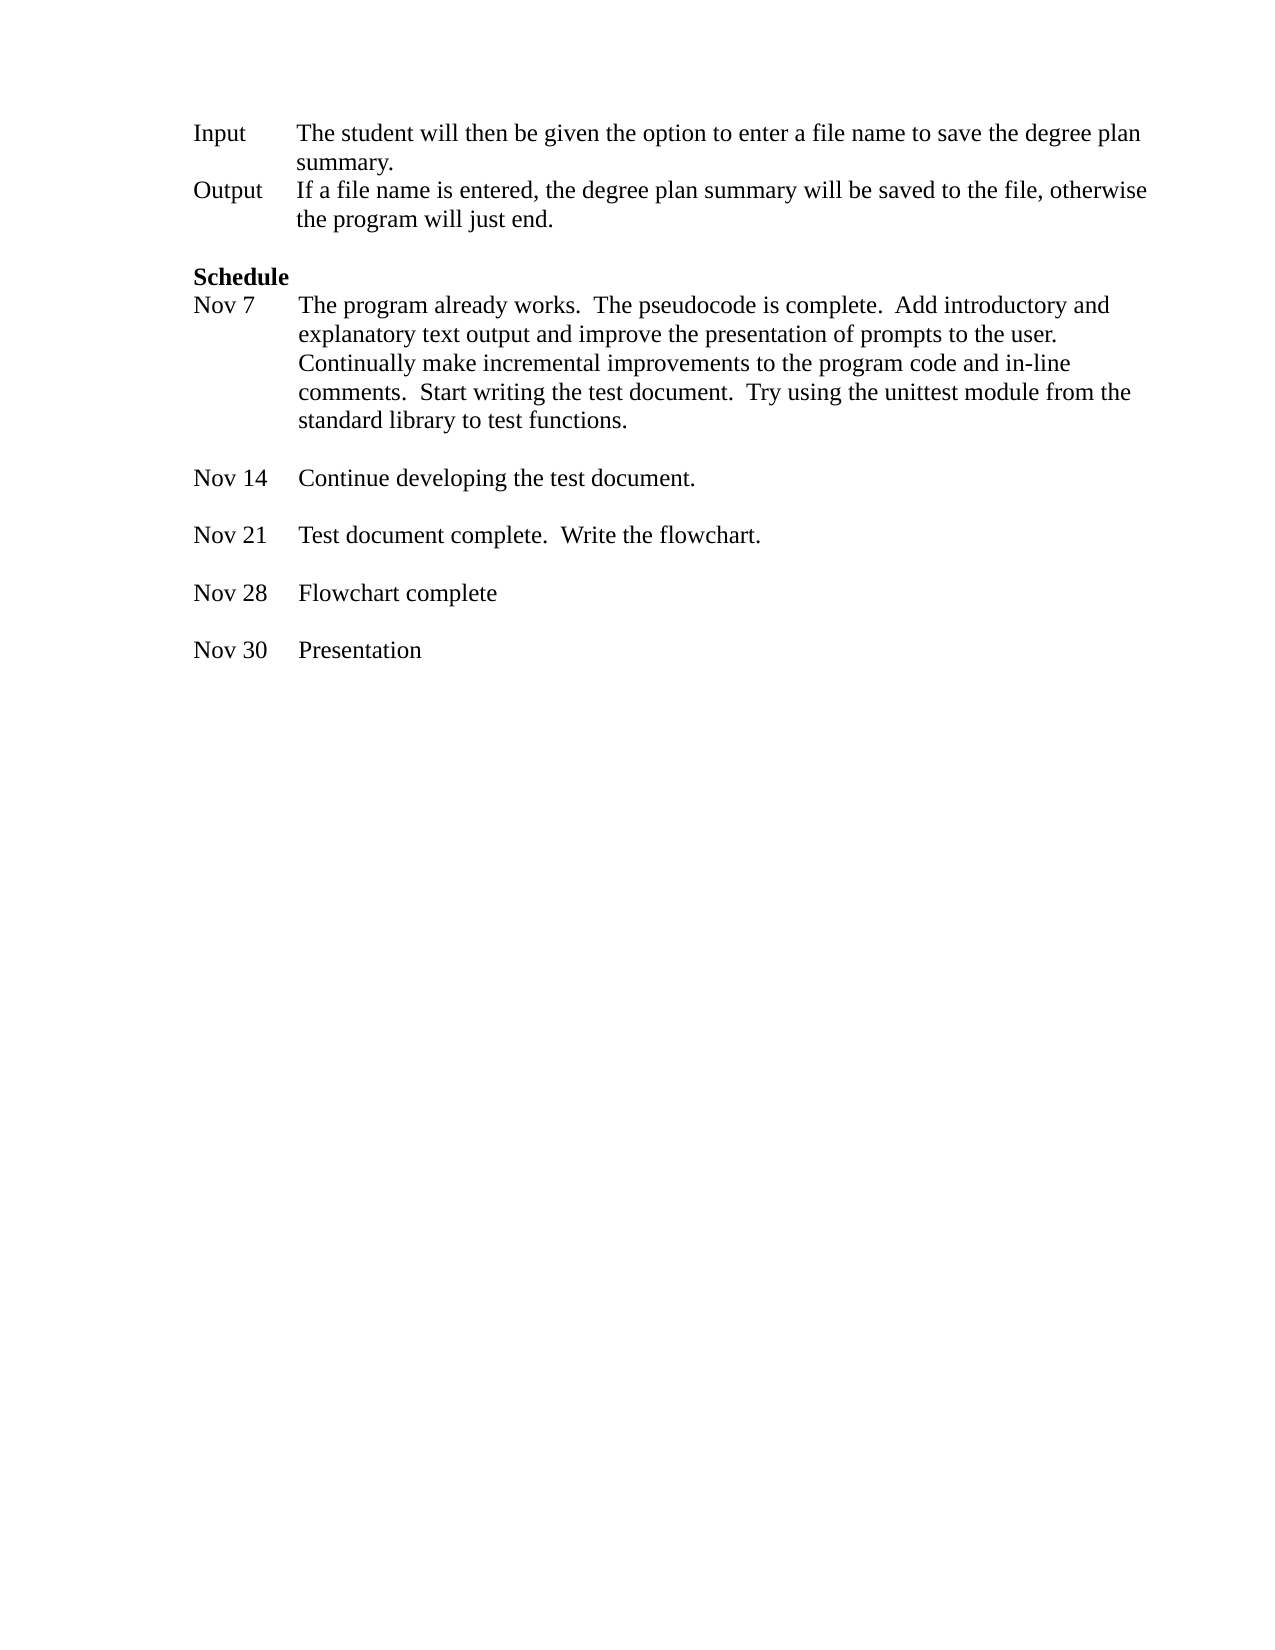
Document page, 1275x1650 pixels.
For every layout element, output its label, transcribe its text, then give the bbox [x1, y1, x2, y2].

list Input The student will then be given the option to enter a file name to save the degree plan summary. [193, 118, 1157, 176]
list Nov 30 Presentation [193, 636, 1157, 664]
list Nov 14 Continue developing the test document. [193, 463, 1157, 492]
list Nov 21 Test document complete. Write the flowchart. [193, 521, 1157, 549]
list Nov 28 Flowchart complete [193, 578, 1157, 607]
list Nov 7 The program already works. The pseudocode is complete. Add introductory and explanatory text output and improve the presentation of prompts to the user. Continually make incremental improvements to the program code and in-line comments. Start writing the test document. Try using the unittest module from the standard library to test functions. [193, 291, 1157, 434]
list Output If a file name is entered, the degree plan summary will be saved to the file, otherwise the program will just end. [193, 176, 1157, 233]
list Schedule [193, 262, 1157, 291]
